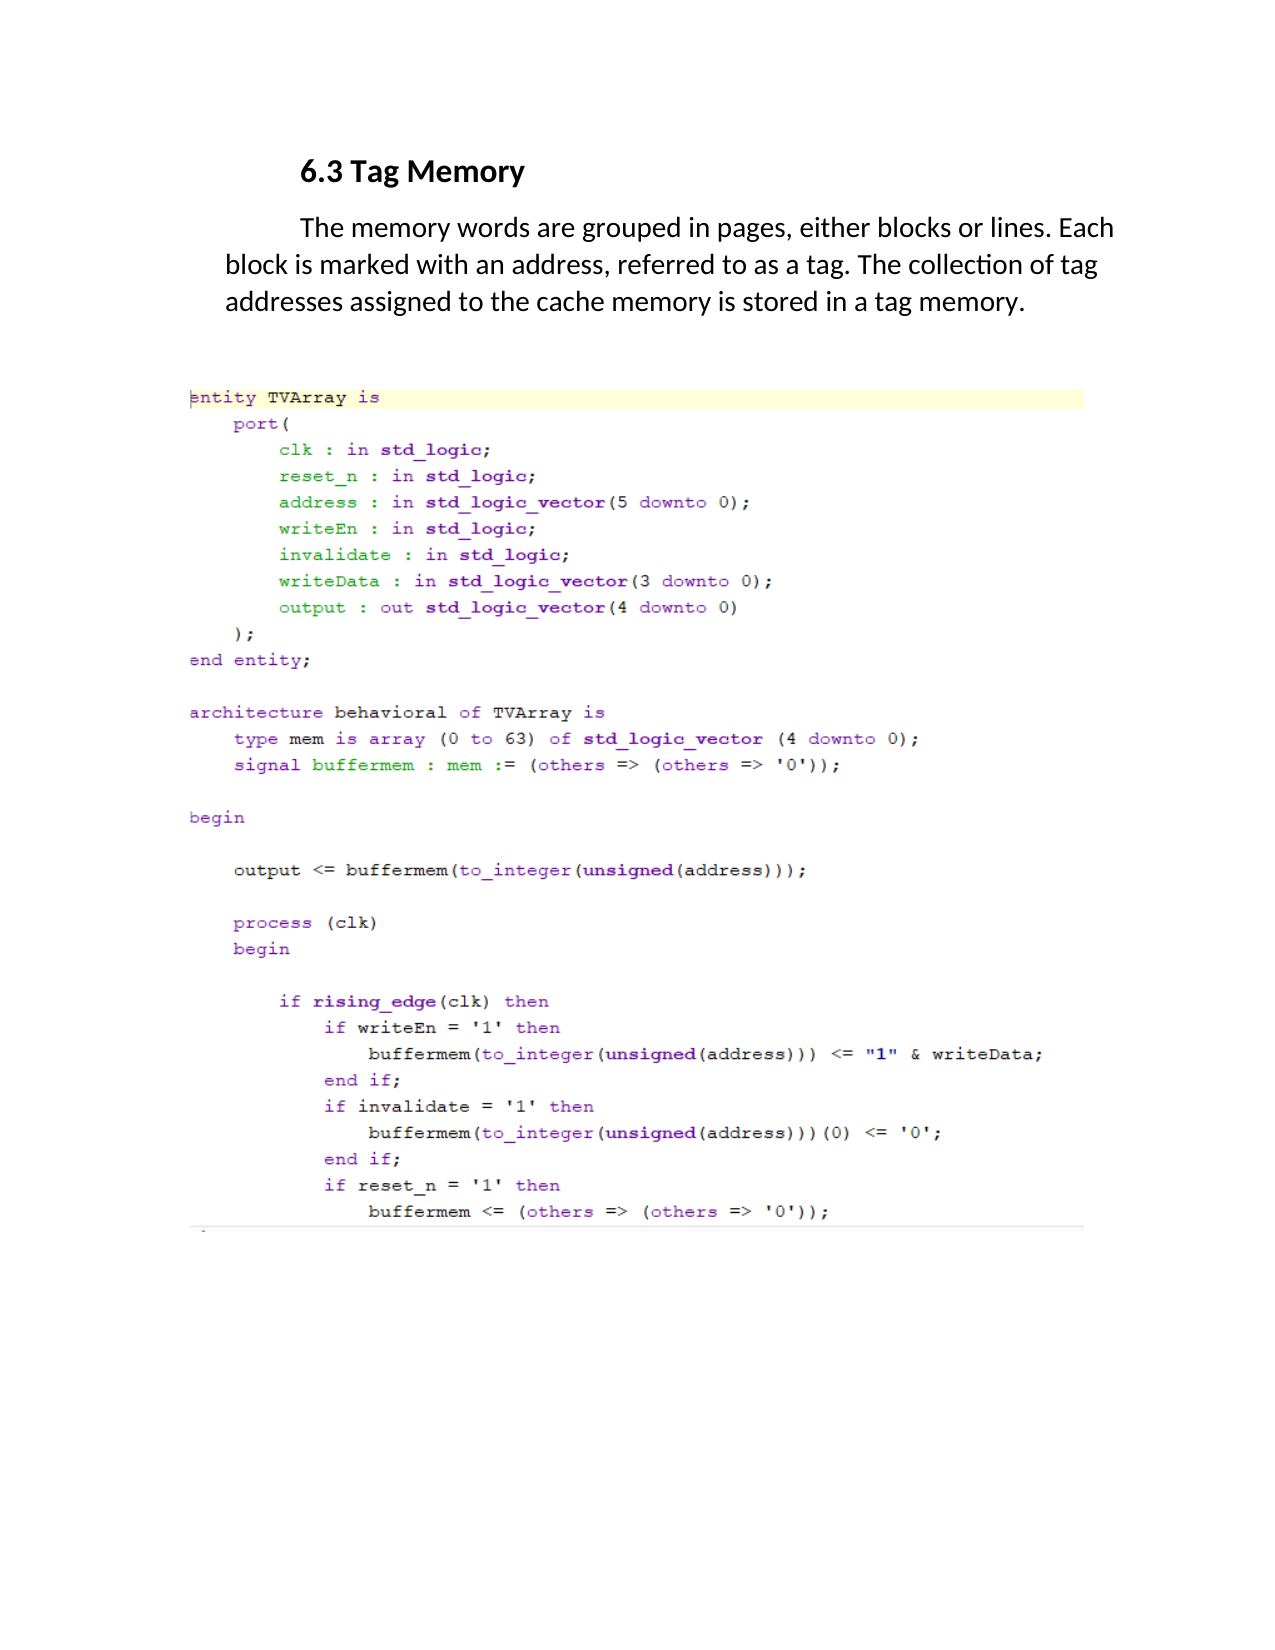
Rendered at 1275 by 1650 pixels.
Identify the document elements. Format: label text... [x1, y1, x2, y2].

text The memory words are grouped in pages, either blocks or lines. Each block is marked with an address, referred to as a tag. The collection of tag addresses assigned to the cache memory is stored in a tag memory. [225, 209, 1125, 318]
text 6.3 Tag Memory [225, 150, 1125, 191]
